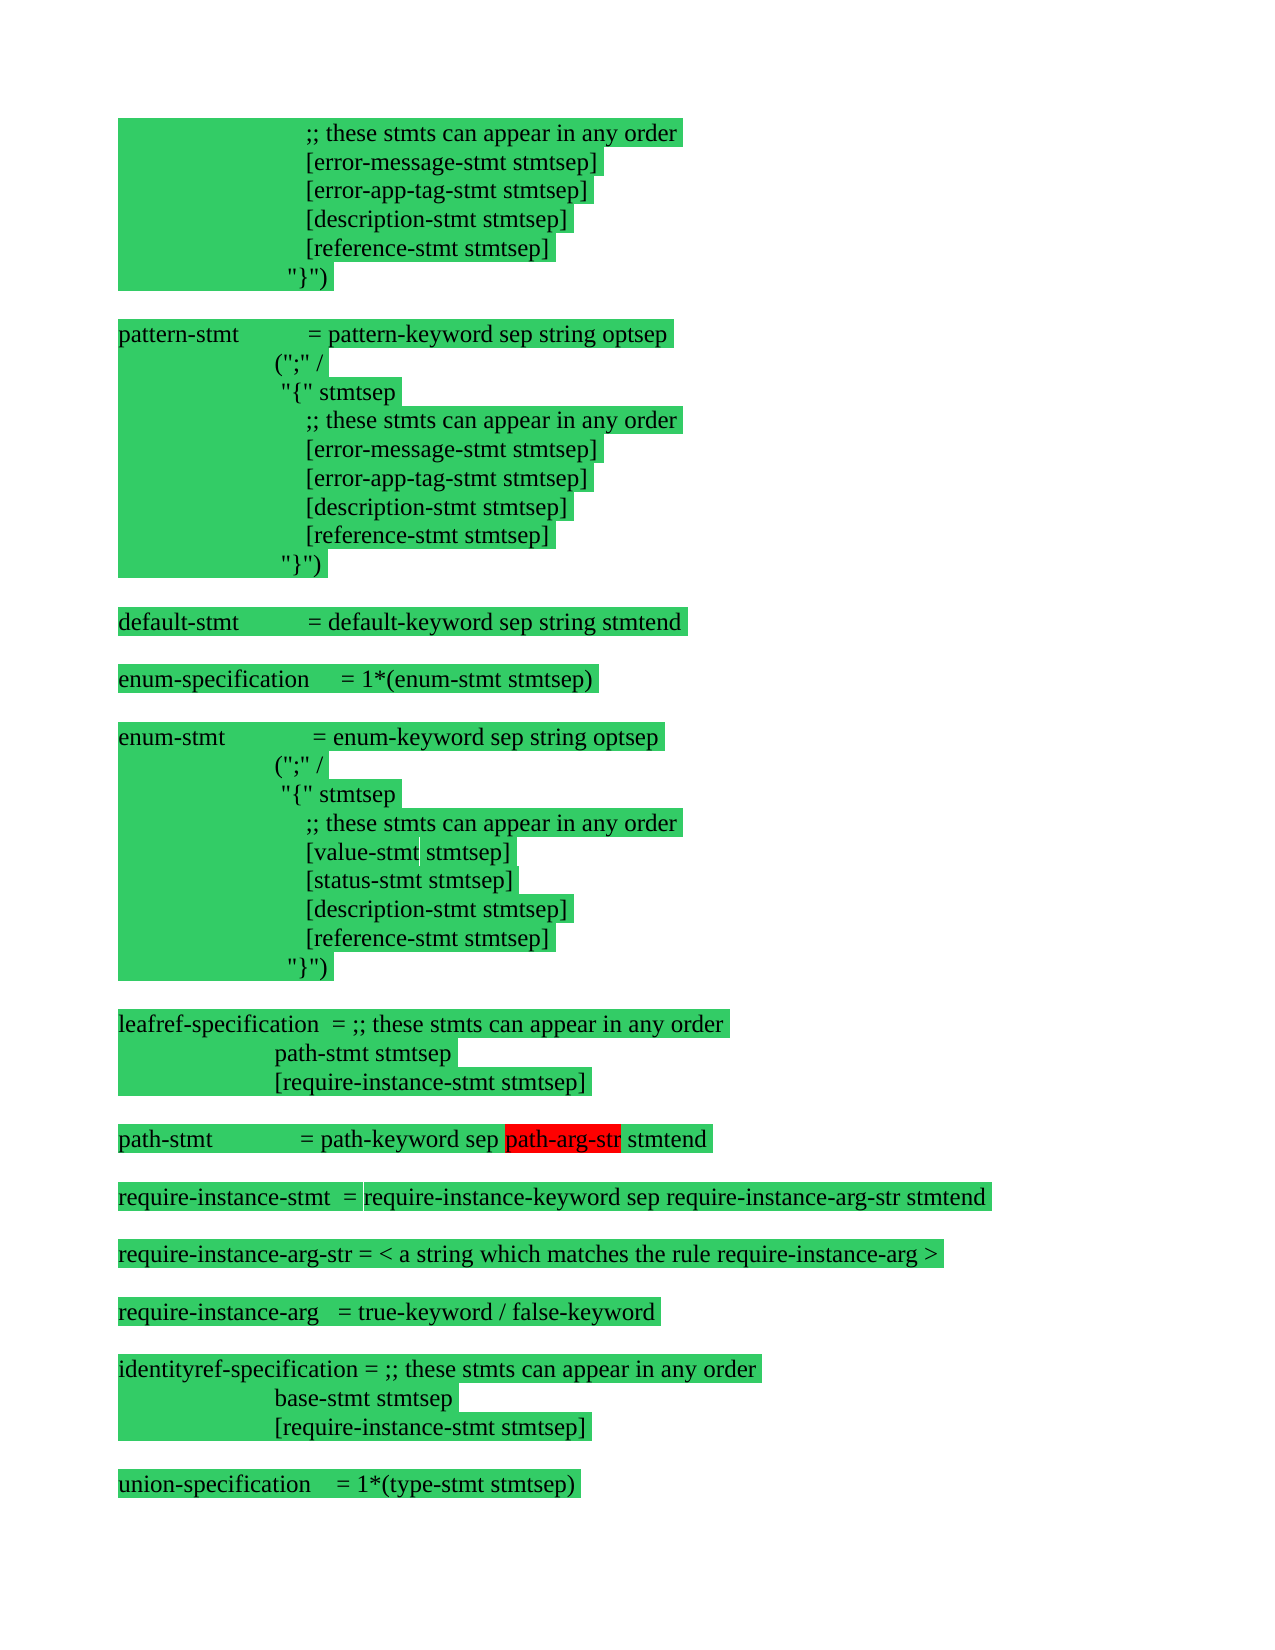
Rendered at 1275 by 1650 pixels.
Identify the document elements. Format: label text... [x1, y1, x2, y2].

text [error-app-tag-stmt stmtsep] [118, 463, 1157, 492]
text [require-instance-stmt stmtsep] [118, 1412, 1157, 1441]
text require-instance-arg = true-keyword / false-keyword [118, 1297, 1157, 1326]
text "{" stmtsep [118, 779, 1157, 808]
text require-instance-arg-str = < a string which matches the rule require-instance-arg > [118, 1239, 1157, 1268]
text pattern-stmt = pattern-keyword sep string optsep [118, 319, 1157, 348]
text [reference-stmt stmtsep] [118, 923, 1157, 952]
text [require-instance-stmt stmtsep] [118, 1067, 1157, 1096]
text [reference-stmt stmtsep] [118, 233, 1157, 262]
text (";" / [118, 348, 1157, 377]
text [error-message-stmt stmtsep] [118, 147, 1157, 176]
text "}") [118, 549, 1157, 578]
text [description-stmt stmtsep] [118, 204, 1157, 233]
text ;; these stmts can appear in any order [118, 406, 1157, 434]
text [description-stmt stmtsep] [118, 894, 1157, 923]
text path-stmt stmtsep [118, 1038, 1157, 1067]
text enum-stmt = enum-keyword sep string optsep [118, 722, 1157, 751]
text [error-message-stmt stmtsep] [118, 434, 1157, 463]
text path-stmt = path-keyword sep path-arg-str stmtend [118, 1124, 1157, 1153]
text [reference-stmt stmtsep] [118, 521, 1157, 549]
text "}") [118, 952, 1157, 981]
text base-stmt stmtsep [118, 1383, 1157, 1412]
text default-stmt = default-keyword sep string stmtend [118, 607, 1157, 636]
text [value-stmt stmtsep] [118, 837, 1157, 866]
text require-instance-stmt = require-instance-keyword sep require-instance-arg-str stmtend [118, 1182, 1157, 1211]
text union-specification = 1*(type-stmt stmtsep) [118, 1469, 1157, 1498]
text "{" stmtsep [118, 377, 1157, 406]
text enum-specification = 1*(enum-stmt stmtsep) [118, 664, 1157, 693]
text ;; these stmts can appear in any order [118, 118, 1157, 147]
text leafref-specification = ;; these stmts can appear in any order [118, 1009, 1157, 1038]
text identityref-specification = ;; these stmts can appear in any order [118, 1354, 1157, 1383]
text [status-stmt stmtsep] [118, 866, 1157, 894]
text [description-stmt stmtsep] [118, 492, 1157, 521]
text "}") [118, 262, 1157, 291]
text ;; these stmts can appear in any order [118, 808, 1157, 837]
text (";" / [118, 751, 1157, 779]
text [error-app-tag-stmt stmtsep] [118, 176, 1157, 204]
